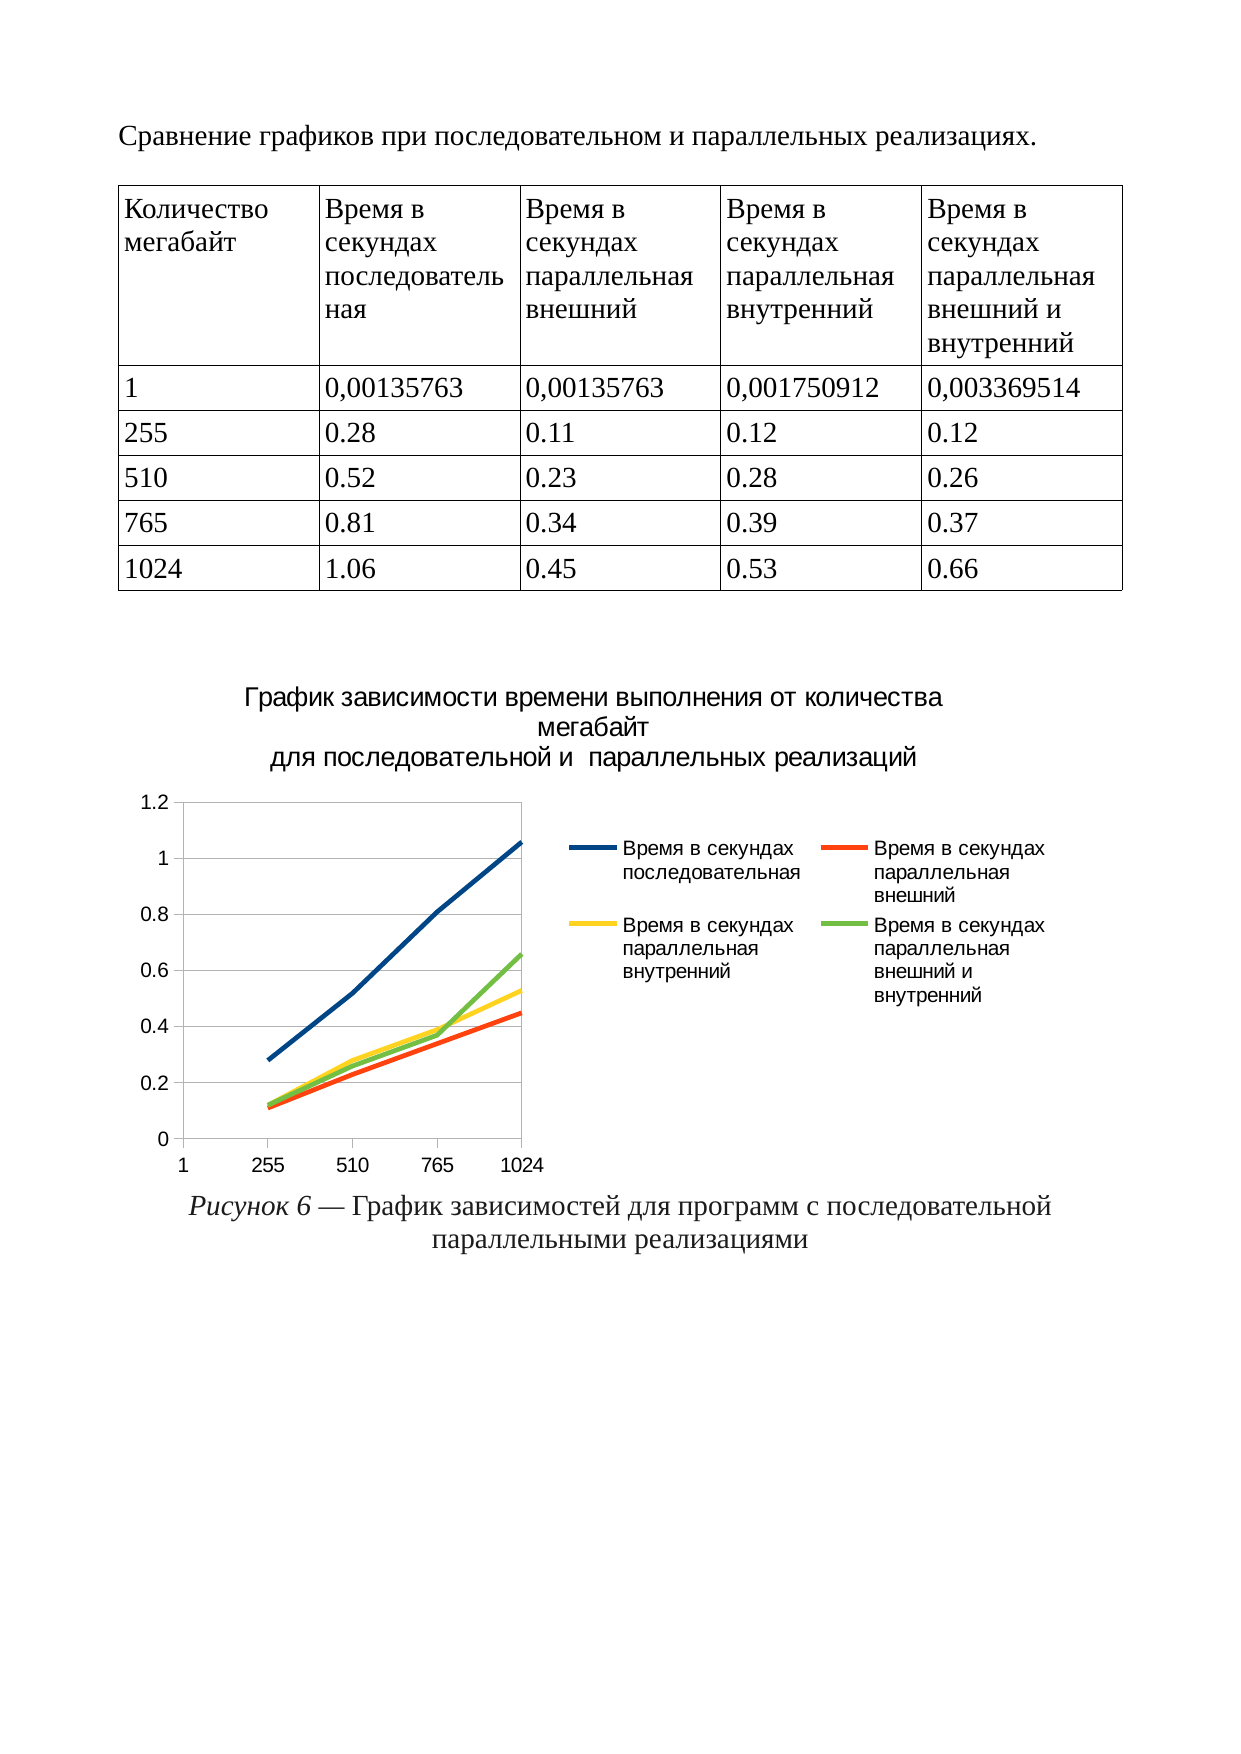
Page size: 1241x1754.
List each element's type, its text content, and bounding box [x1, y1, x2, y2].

table_cell 1024 [119, 546, 319, 590]
table_cell 0,00135763 [320, 366, 520, 409]
table_cell 0,37 [922, 501, 1122, 545]
table_cell 0,001750912 [721, 366, 921, 409]
table_header Время в секундах параллельная внутренний [721, 186, 921, 364]
table_cell 0,26 [922, 456, 1122, 500]
table_cell 0,12 [922, 411, 1122, 455]
table_cell 1,06 [320, 546, 520, 590]
table_cell 0,11 [521, 411, 720, 455]
text Рисунок 6 — График зависимостей для программ с последовательной параллельными реализациями [118, 624, 1122, 1255]
table_cell 255 [119, 411, 319, 455]
table_cell 0,53 [721, 546, 921, 590]
table_header Время в секундах последовательная [320, 186, 520, 364]
table_cell 0,52 [320, 456, 520, 500]
table_cell 0,34 [521, 501, 720, 545]
table_cell 0,39 [721, 501, 921, 545]
table_cell 0,45 [521, 546, 720, 590]
table_cell 0,66 [922, 546, 1122, 590]
table_cell 0,12 [721, 411, 921, 455]
table_cell 765 [119, 501, 319, 545]
table_cell 0,003369514 [922, 366, 1122, 409]
table_header Время в секундах параллельная внешний [521, 186, 720, 364]
table_cell 0,28 [320, 411, 520, 455]
table_header Количество мегабайт [119, 186, 319, 364]
table_cell 1 [119, 366, 319, 409]
table_header Время в секундах параллельная внешний и внутренний [922, 186, 1122, 364]
table_cell 0,00135763 [521, 366, 720, 409]
text Сравнение графиков при последовательном и параллельных реализациях. [118, 118, 1122, 152]
table_cell 510 [119, 456, 319, 500]
table_cell 0,28 [721, 456, 921, 500]
table_cell 0,81 [320, 501, 520, 545]
table_cell 0,23 [521, 456, 720, 500]
